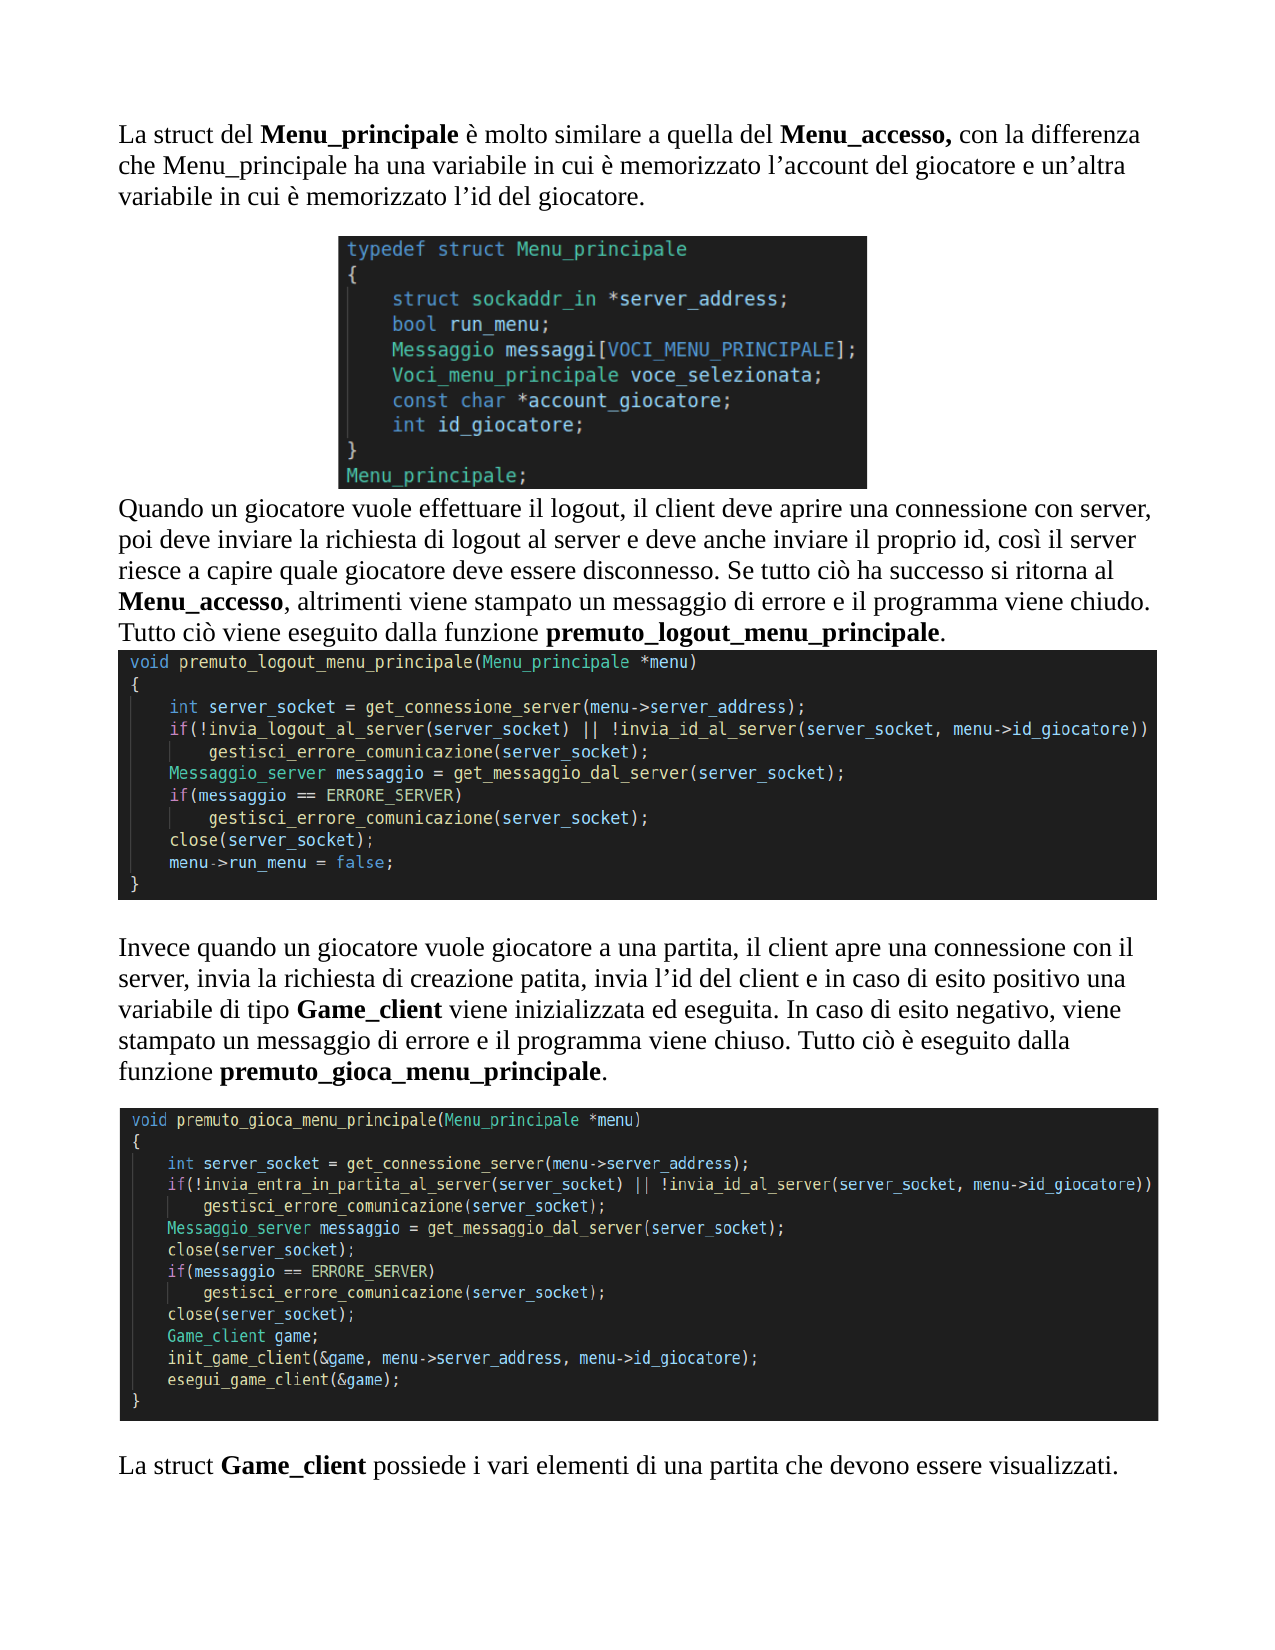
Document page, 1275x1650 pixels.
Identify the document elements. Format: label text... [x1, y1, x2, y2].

picture [338, 236, 868, 489]
picture [119, 1108, 1159, 1421]
text Quando un giocatore vuole effettuare il logout, il client deve aprire una connessione con server, poi deve inviare la richiesta di logout al server e deve anche inviare il proprio id, così il server riesce a capire quale giocatore deve essere disconnesso. Se tutto ciò ha successo si ritorna al Menu_accesso, altrimenti viene stampato un messaggio di errore e il programma viene chiudo. Tutto ciò viene eseguito dalla funzione premuto_logout_menu_principale. [118, 492, 1157, 648]
picture [118, 650, 1157, 900]
text Invece quando un giocatore vuole giocatore a una partita, il client apre una connessione con il server, invia la richiesta di creazione patita, invia l’id del client e in caso di esito positivo una variabile di tipo Game_client viene inizializzata ed eseguita. In caso di esito negativo, viene stampato un messaggio di errore e il programma viene chiuso. Tutto ciò è eseguito dalla funzione premuto_gioca_menu_principale. [118, 931, 1157, 1087]
text La struct Game_client possiede i vari elementi di una partita che devono essere visualizzati. [118, 1449, 1157, 1480]
text La struct del Menu_principale è molto similare a quella del Menu_accesso, con la differenza che Menu_principale ha una variabile in cui è memorizzato l’account del giocatore e un’altra variabile in cui è memorizzato l’id del giocatore. [118, 118, 1157, 212]
